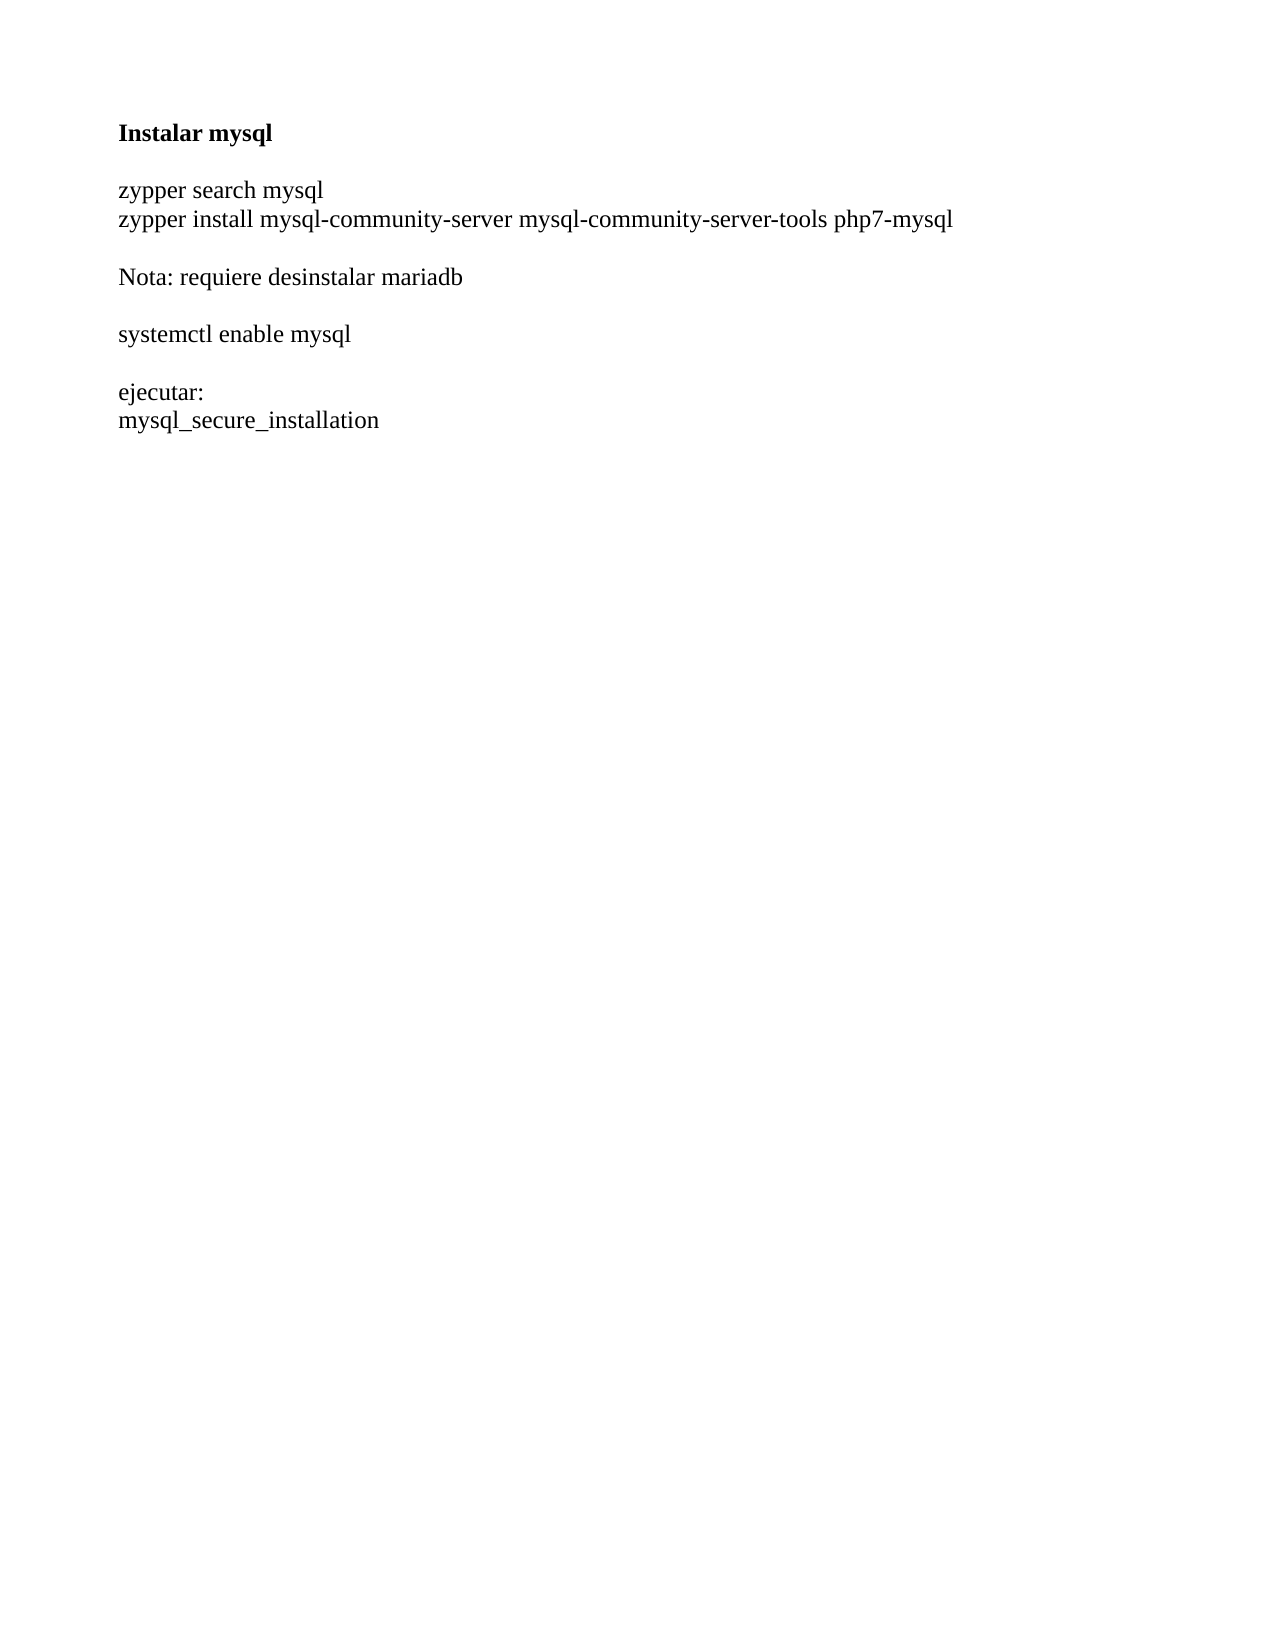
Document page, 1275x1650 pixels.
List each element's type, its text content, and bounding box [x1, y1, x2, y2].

text systemctl enable mysql [118, 319, 1157, 348]
text zypper install mysql-community-server mysql-community-server-tools php7-mysql [118, 204, 1157, 233]
text Nota: requiere desinstalar mariadb [118, 262, 1157, 291]
text mysql_secure_installation [118, 406, 1157, 434]
text ejecutar: [118, 377, 1157, 406]
text zypper search mysql [118, 176, 1157, 204]
text Instalar mysql [118, 118, 1157, 147]
